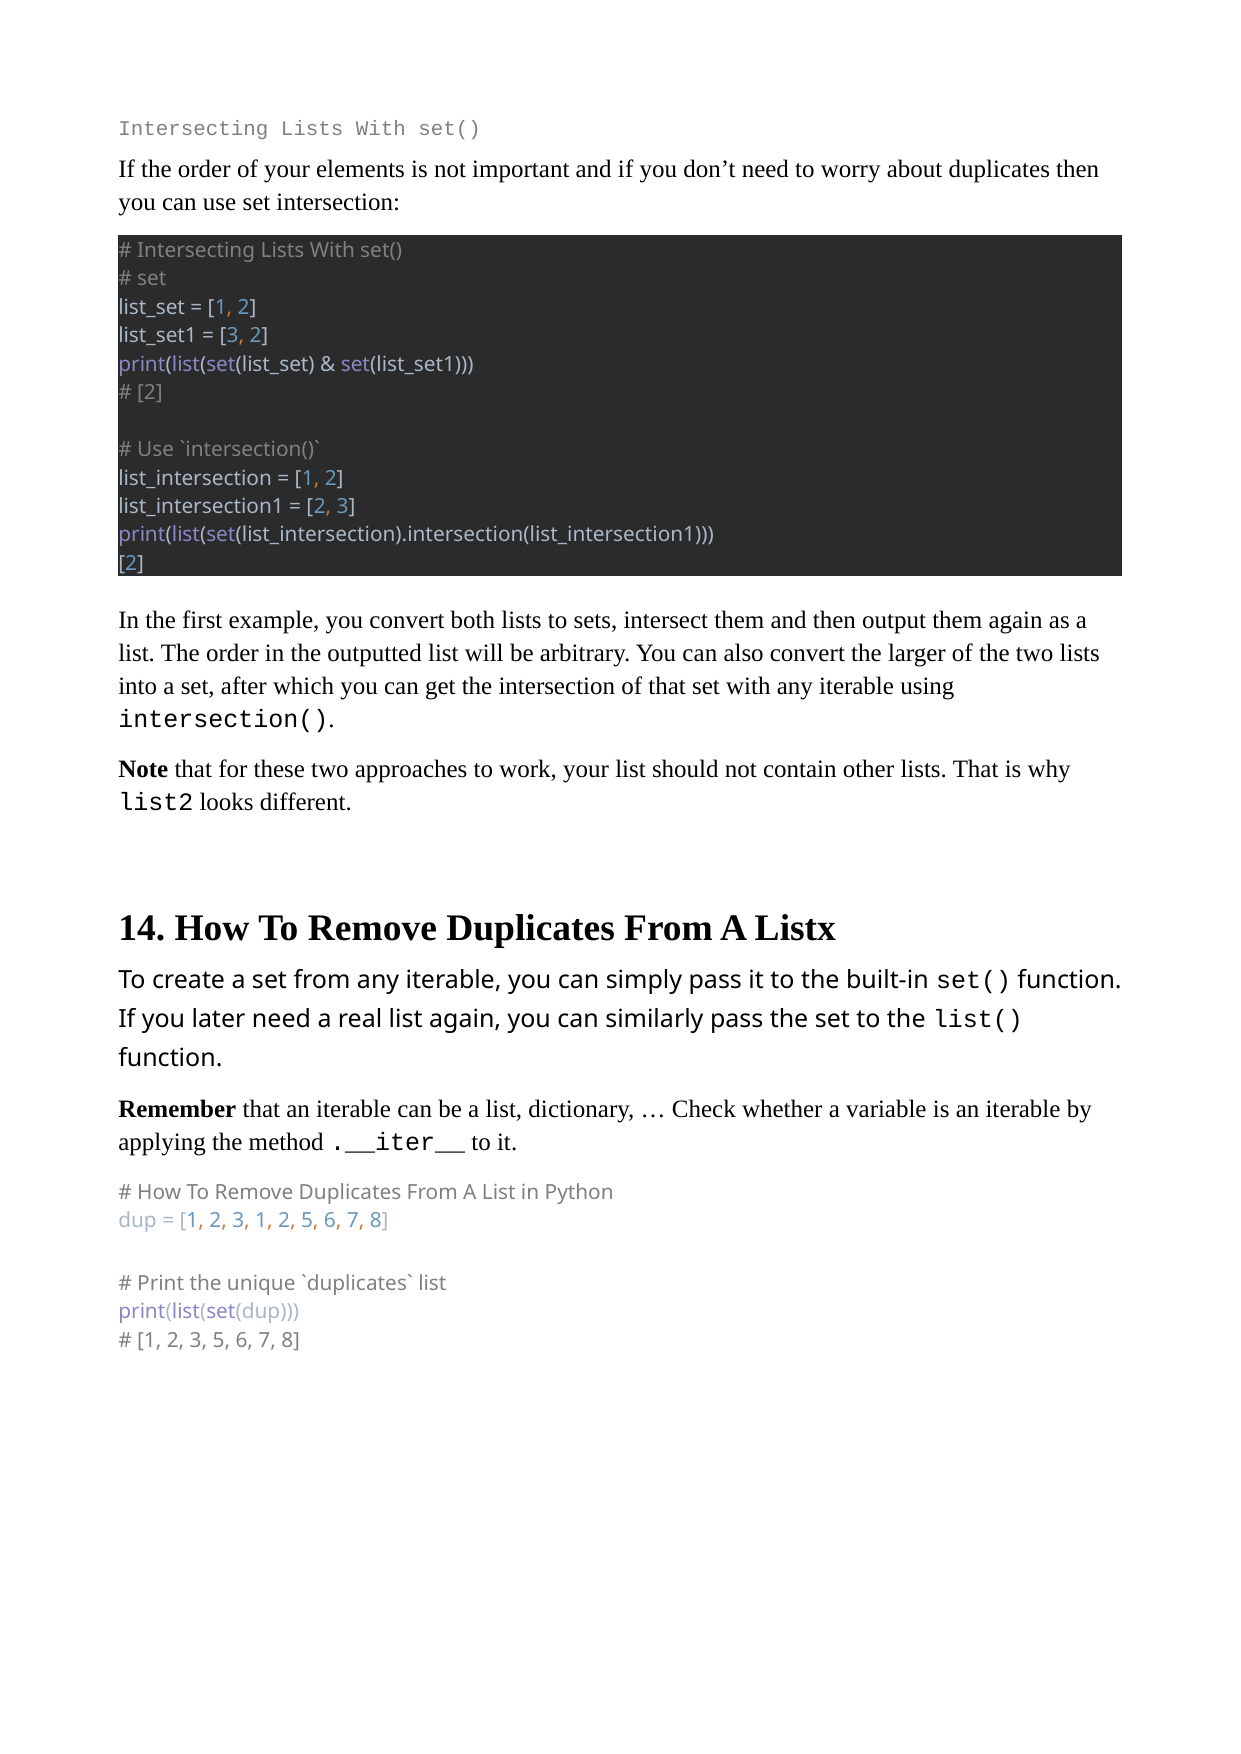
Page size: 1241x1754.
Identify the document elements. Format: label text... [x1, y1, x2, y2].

text In the first example, you convert both lists to sets, intersect them and then output them again as a list. The order in the outputted list will be arbitrary. You can also convert the larger of the two lists into a set, after which you can get the intersection of that set with any iterable using intersection(). [118, 605, 1122, 735]
subtitle 14. How To Remove Duplicates From A Listx [118, 906, 1122, 949]
subtitle Intersecting Lists With set() [118, 118, 1122, 142]
text If the order of your elements is not important and if you don’t need to worry about duplicates then you can use set intersection: [118, 154, 1122, 216]
text # Intersecting Lists With set() # set list_set = [1, 2] list_set1 = [3, 2] print(list(set(list_set) & set(list_set1))) # [2] # Use `intersection()` list_intersection = [1, 2] list_intersection1 = [2, 3] print(list(set(list_intersection).intersection(list_intersection1))) [2] [118, 235, 1122, 576]
text To create a set from any iterable, you can simply pass it to the built-in set() function. If you later need a real list again, you can similarly pass the set to the list() function. [118, 961, 1122, 1074]
text # How To Remove Duplicates From A List in Python dup = [1, 2, 3, 1, 2, 5, 6, 7, 8] # Print the unique `duplicates` list print(list(set(dup))) # [1, 2, 3, 5, 6, 7, 8] [118, 1177, 1122, 1353]
text Remember that an iterable can be a list, dictionary, … Check whether a variable is an iterable by applying the method .__iter__ to it. [118, 1094, 1122, 1158]
text Note that for these two approaches to work, your list should not contain other lists. That is why list2 looks different. [118, 754, 1122, 818]
